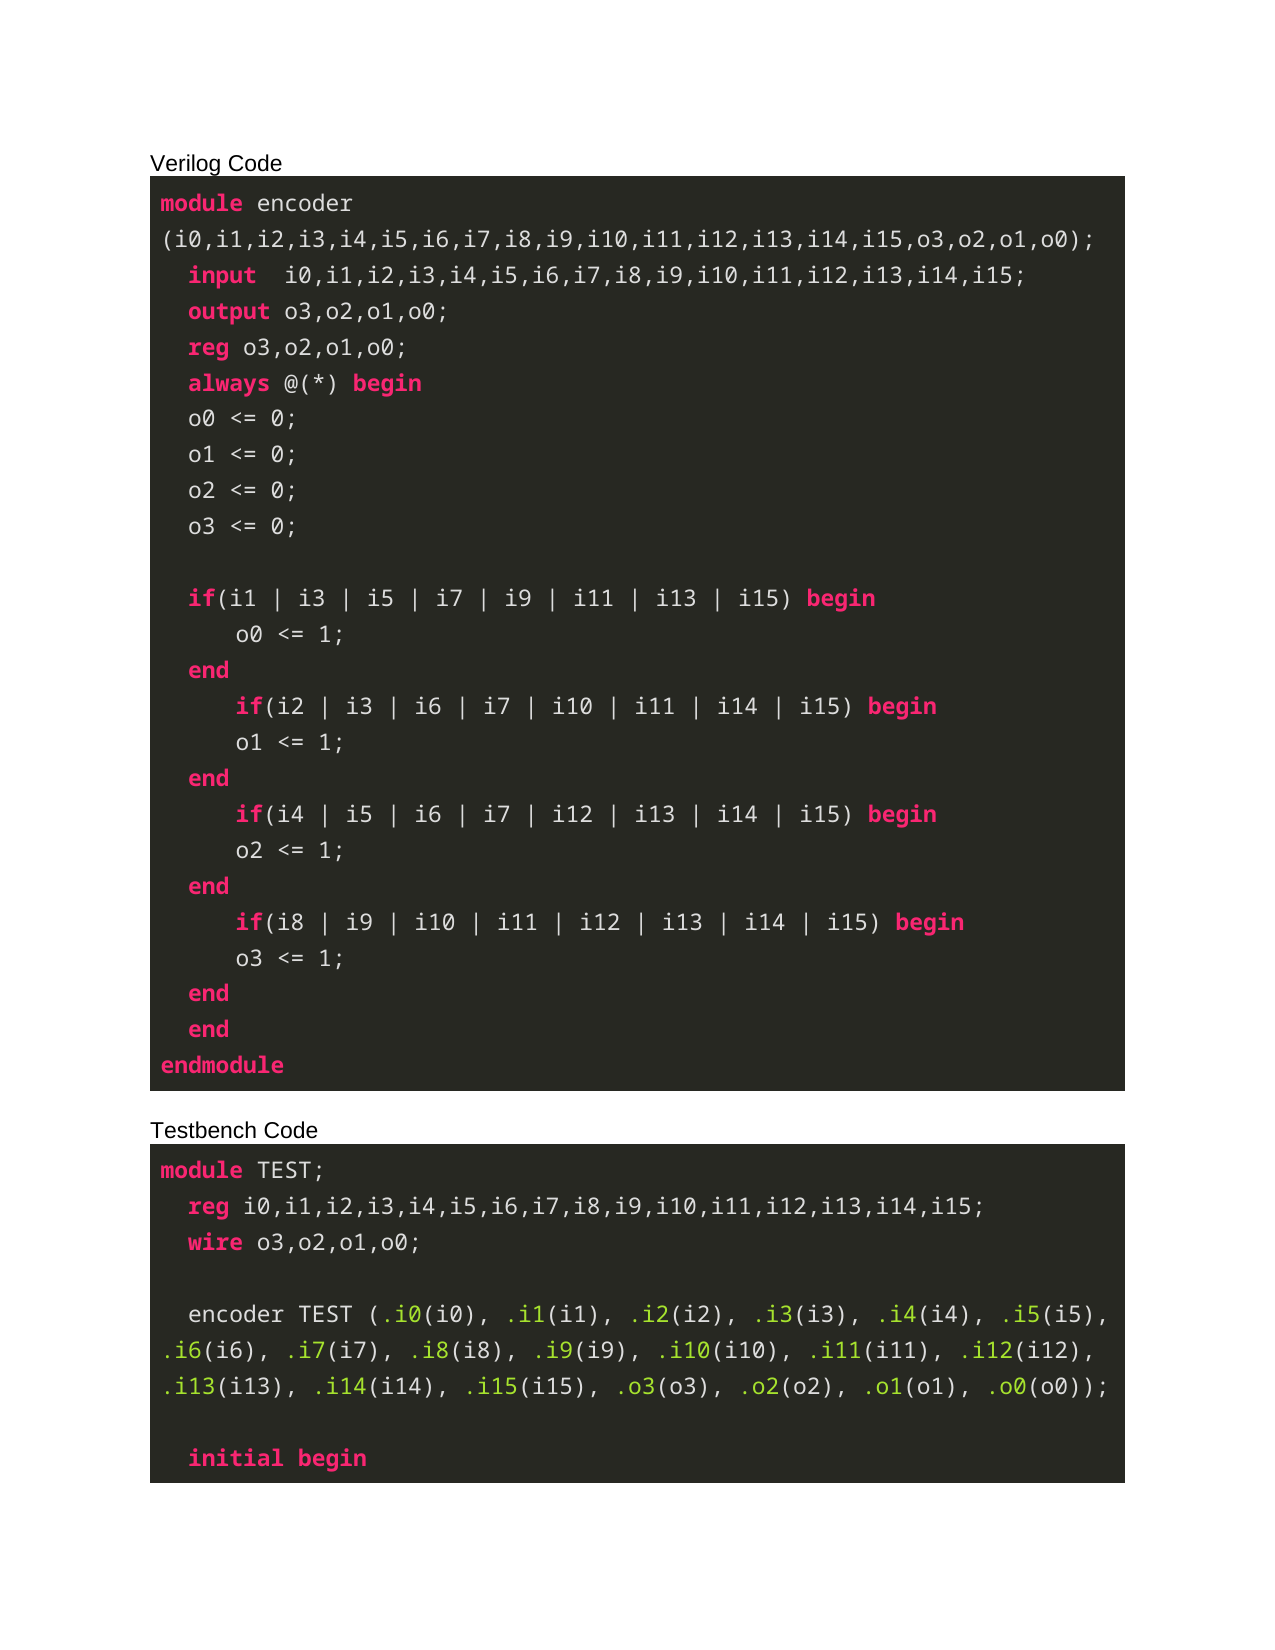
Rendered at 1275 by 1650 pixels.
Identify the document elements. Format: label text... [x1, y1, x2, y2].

table_header module TEST; reg i0,i1,i2,i3,i4,i5,i6,i7,i8,i9,i10,i11,i12,i13,i14,i15; wire o3,o2,o1,o0; encoder TEST (.i0(i0), .i1(i1), .i2(i2), .i3(i3), .i4(i4), .i5(i5), .i6(i6), .i7(i7), .i8(i8), .i9(i9), .i10(i10), .i11(i11), .i12(i12), .i13(i13), .i14(i14), .i15(i15), .o3(o3), .o2(o2), .o1(o1), .o0(o0)); initial begin [150, 1144, 1125, 1483]
text Testbench Code [150, 1117, 1125, 1144]
text Verilog Code [150, 150, 1125, 176]
table_header module encoder (i0,i1,i2,i3,i4,i5,i6,i7,i8,i9,i10,i11,i12,i13,i14,i15,o3,o2,o1,o0); input i0,i1,i2,i3,i4,i5,i6,i7,i8,i9,i10,i11,i12,i13,i14,i15; output o3,o2,o1,o0; reg o3,o2,o1,o0; always @(*) begin o0 <= 0; o1 <= 0; o2 <= 0; o3 <= 0; if(i1 | i3 | i5 | i7 | i9 | i11 | i13 | i15) begin o0 <= 1; end if(i2 | i3 | i6 | i7 | i10 | i11 | i14 | i15) begin o1 <= 1; end if(i4 | i5 | i6 | i7 | i12 | i13 | i14 | i15) begin o2 <= 1; end if(i8 | i9 | i10 | i11 | i12 | i13 | i14 | i15) begin o3 <= 1; end end endmodule [150, 176, 1125, 1091]
